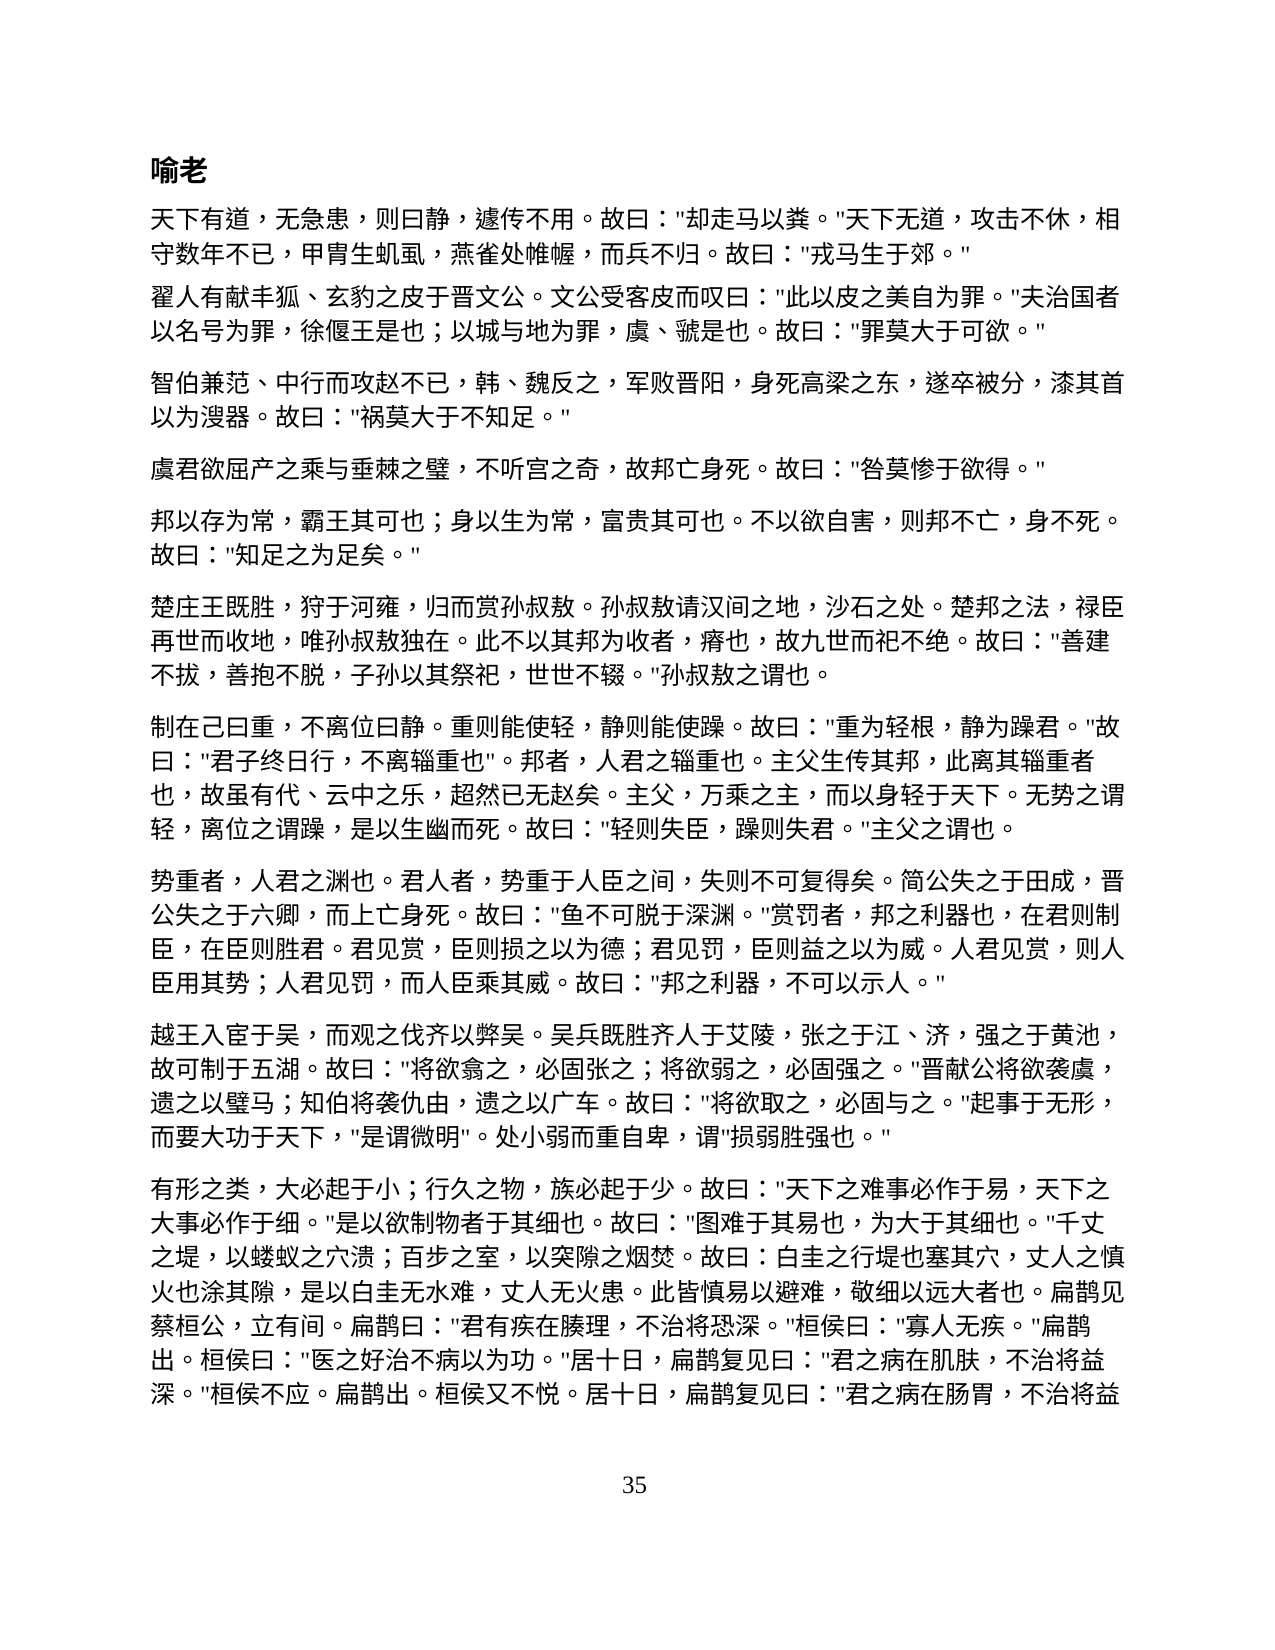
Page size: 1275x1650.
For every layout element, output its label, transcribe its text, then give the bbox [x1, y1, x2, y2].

text 有形之类，大必起于小；行久之物，族必起于少。故曰："天下之难事必作于易，天下之大事必作于细。"是以欲制物者于其细也。故曰："图难于其易也，为大于其细也。"千丈之堤，以蝼蚁之穴溃；百步之室，以突隙之烟焚。故曰：白圭之行堤也塞其穴，丈人之慎火也涂其隙，是以白圭无水难，丈人无火患。此皆慎易以避难，敬细以远大者也。扁鹊见蔡桓公，立有间。扁鹊曰："君有疾在腠理，不治将恐深。"桓侯曰："寡人无疾。"扁鹊出。桓侯曰："医之好治不病以为功。"居十日，扁鹊复见曰："君之病在肌肤，不治将益深。"桓侯不应。扁鹊出。桓侯又不悦。居十日，扁鹊复见曰："君之病在肠胃，不治将益 [150, 1172, 1125, 1410]
text 势重者，人君之渊也。君人者，势重于人臣之间，失则不可复得矣。简公失之于田成，晋公失之于六卿，而上亡身死。故曰："鱼不可脱于深渊。"赏罚者，邦之利器也，在君则制臣，在臣则胜君。君见赏，臣则损之以为德；君见罚，臣则益之以为威。人君见赏，则人臣用其势；人君见罚，而人臣乘其威。故曰："邦之利器，不可以示人。" [150, 864, 1125, 1000]
text 虞君欲屈产之乘与垂棘之璧，不听宫之奇，故邦亡身死。故曰："咎莫惨于欲得。" [150, 451, 1125, 485]
text 邦以存为常，霸王其可也；身以生为常，富贵其可也。不以欲自害，则邦不亡，身不死。故曰："知足之为足矣。" [150, 503, 1125, 571]
subtitle 喻老 [150, 150, 1125, 190]
text 天下有道，无急患，则曰静，遽传不用。故曰："却走马以粪。"天下无道，攻击不休，相守数年不已，甲胄生虮虱，燕雀处帷幄，而兵不归。故曰："戎马生于郊。" [150, 202, 1125, 270]
text 制在己曰重，不离位曰静。重则能使轻，静则能使躁。故曰："重为轻根，静为躁君。"故曰："君子终日行，不离辎重也"。邦者，人君之辎重也。主父生传其邦，此离其辎重者也，故虽有代、云中之乐，超然已无赵矣。主父，万乘之主，而以身轻于天下。无势之谓轻，离位之谓躁，是以生幽而死。故曰："轻则失臣，躁则失君。"主父之谓也。 [150, 709, 1125, 846]
text 智伯兼范、中行而攻赵不已，韩、魏反之，军败晋阳，身死高梁之东，遂卒被分，漆其首以为溲器。故曰："祸莫大于不知足。" [150, 365, 1125, 433]
text 越王入宦于吴，而观之伐齐以弊吴。吴兵既胜齐人于艾陵，张之于江、济，强之于黄池，故可制于五湖。故曰："将欲翕之，必固张之；将欲弱之，必固强之。"晋献公将欲袭虞，遗之以璧马；知伯将袭仇由，遗之以广车。故曰："将欲取之，必固与之。"起事于无形，而要大功于天下，"是谓微明"。处小弱而重自卑，谓"损弱胜强也。" [150, 1018, 1125, 1154]
text 翟人有献丰狐、玄豹之皮于晋文公。文公受客皮而叹曰："此以皮之美自为罪。"夫治国者以名号为罪，徐偃王是也；以城与地为罪，虞、虢是也。故曰："罪莫大于可欲。" [150, 279, 1125, 347]
text 楚庄王既胜，狩于河雍，归而赏孙叔敖。孙叔敖请汉间之地，沙石之处。楚邦之法，禄臣再世而收地，唯孙叔敖独在。此不以其邦为收者，瘠也，故九世而祀不绝。故曰："善建不拔，善抱不脱，子孙以其祭祀，世世不辍。"孙叔敖之谓也。 [150, 589, 1125, 692]
